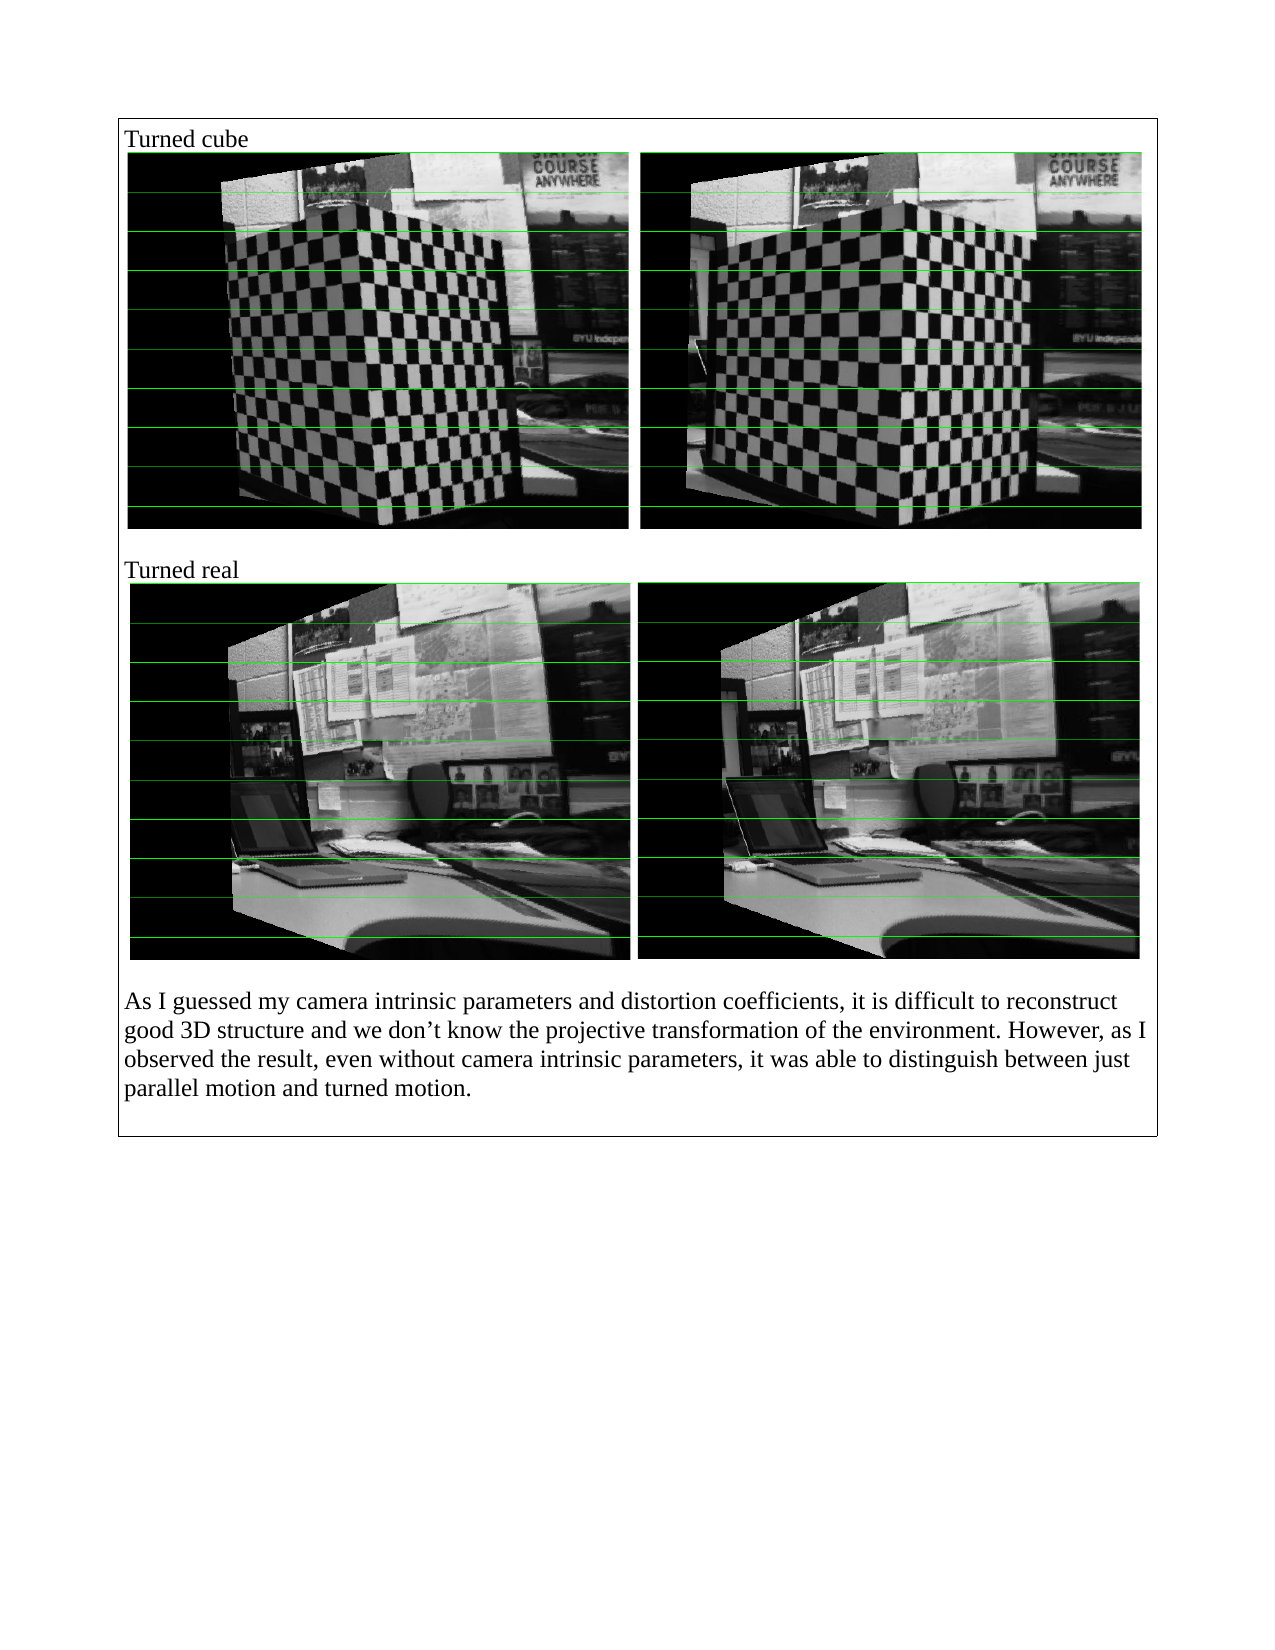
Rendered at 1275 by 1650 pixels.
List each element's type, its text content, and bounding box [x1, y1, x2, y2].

picture [640, 152, 1142, 529]
picture [637, 582, 1140, 959]
picture [127, 152, 629, 529]
table_header Turned cube Turned real As I guessed my camera intrinsic parameters and distortion coefficients, it is difficult to reconstruct good 3D structure and we don’t know the projective transformation of the environment. However, as I observed the result, even without camera intrinsic parameters, it was able to distinguish between just parallel motion and turned motion. [119, 119, 1157, 1136]
picture [130, 583, 631, 960]
